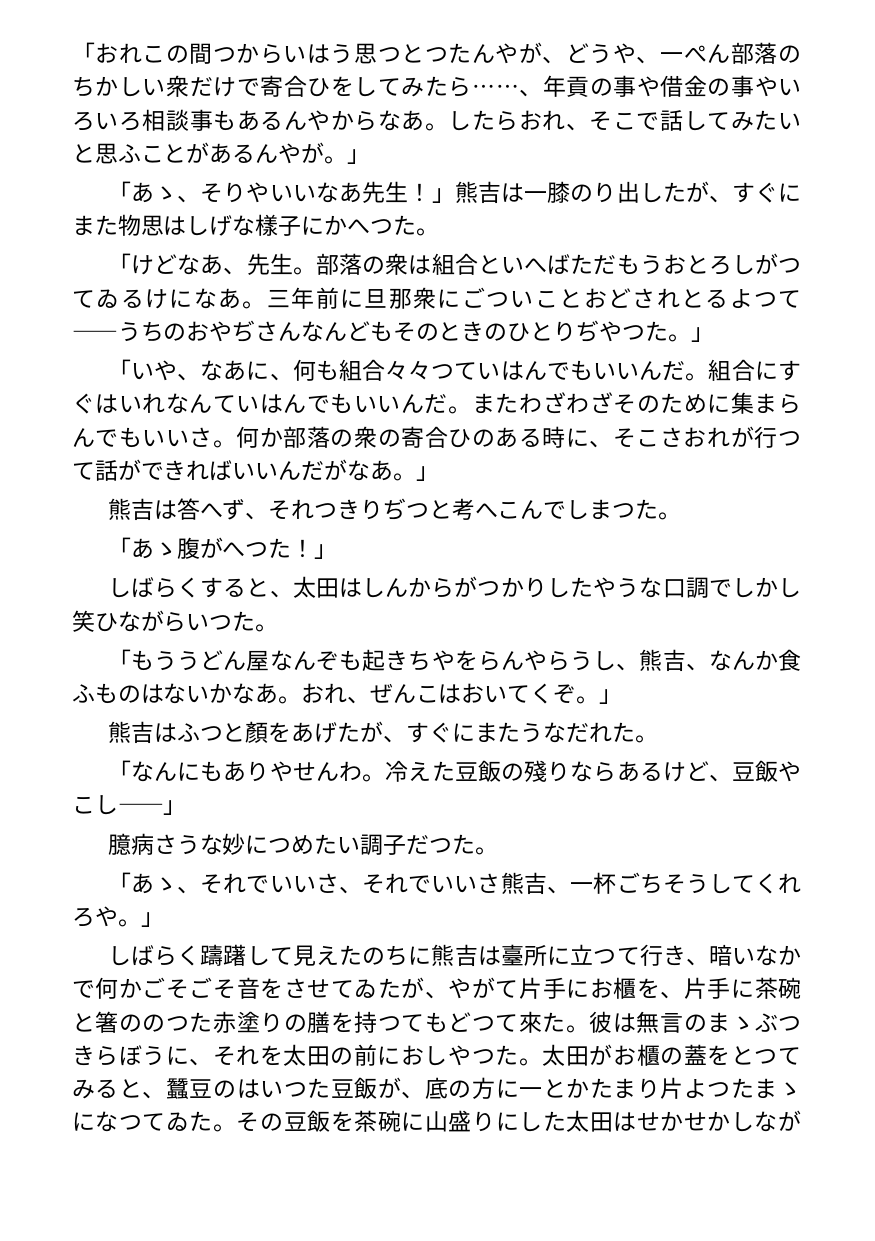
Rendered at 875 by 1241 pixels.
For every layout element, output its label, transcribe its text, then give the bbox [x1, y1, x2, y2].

text 「いや、なあに、何も組合々々つていはんでもいいんだ。組合にすぐはいれなんていはんでもいいんだ。またわざわざそのために集まらんでもいいさ。何か部落の衆の寄合ひのある時に、そこさおれが行つて話ができればいいんだがなあ。」 [72, 353, 802, 486]
text 「けどなあ、先生。部落の衆は組合といへばただもうおとろしがつてゐるけになあ。三年前に旦那衆にごついことおどされとるよつて――うちのおやぢさんなんどもそのときのひとりぢやつた。」 [72, 247, 802, 347]
text 臆病さうな妙につめたい調子だつた。 [72, 826, 802, 860]
text 熊吉は答へず、それつきりぢつと考へこんでしまつた。 [72, 492, 802, 525]
text 「もううどん屋なんぞも起きちやをらんやらうし、熊吉、なんか食ふものはないかなあ。おれ、ぜんこはおいてくぞ。」 [72, 642, 802, 709]
text 「あゝ、そりやいいなあ先生！」熊吉は一膝のり出したが、すぐにまた物思はしげな樣子にかへつた。 [72, 175, 802, 241]
text 熊吉はふつと顏をあげたが、すぐにまたうなだれた。 [72, 715, 802, 748]
text 「あゝ、それでいいさ、それでいいさ熊吉、一杯ごちそうしてくれろや。」 [72, 866, 802, 932]
text 「あゝ腹がへつた！」 [72, 531, 802, 564]
text 「おれこの間つからいはう思つとつたんやが、どうや、一ぺん部落のちかしい衆だけで寄合ひをしてみたら……、年貢の事や借金の事やいろいろ相談事もあるんやからなあ。したらおれ、そこで話してみたいと思ふことがあるんやが。」 [72, 36, 802, 169]
text しばらく躊躇して見えたのちに熊吉は臺所に立つて行き、暗いなかで何かごそごそ音をさせてゐたが、やがて片手にお櫃を、片手に茶碗と箸ののつた赤塗りの膳を持つてもどつて來た。彼は無言のまゝぶつきらぼうに、それを太田の前におしやつた。太田がお櫃の蓋をとつてみると、蠶豆のはいつた豆飯が、底の方に一とかたまり片よつたまゝになつてゐた。その豆飯を茶碗に山盛りにした太田はせかせかしなが [72, 938, 802, 1137]
text 「なんにもありやせんわ。冷えた豆飯の殘りならあるけど、豆飯やこし――」 [72, 754, 802, 821]
text しばらくすると、太田はしんからがつかりしたやうな口調でしかし笑ひながらいつた。 [72, 570, 802, 637]
